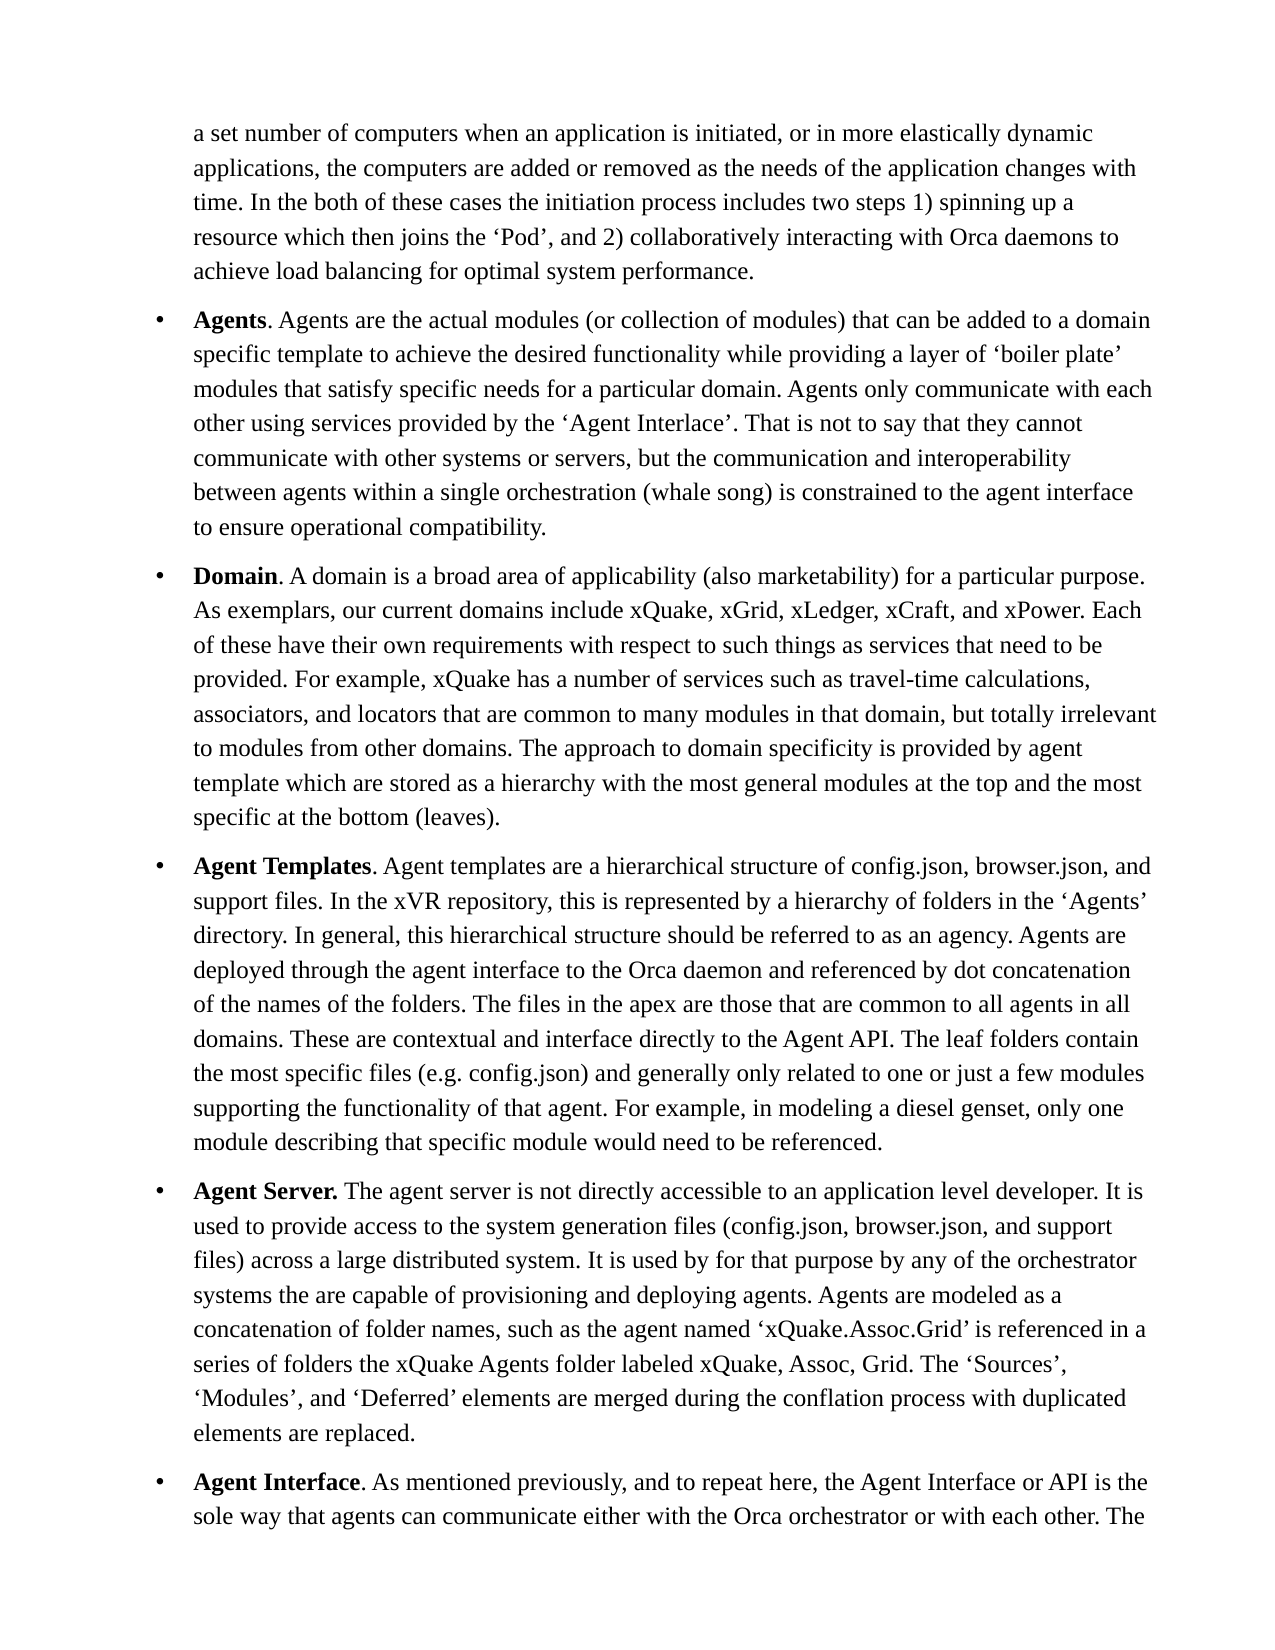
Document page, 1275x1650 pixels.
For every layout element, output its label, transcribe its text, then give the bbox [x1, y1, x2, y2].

list Agent Templates. Agent templates are a hierarchical structure of config.json, browser.json, and support files. In the xVR repository, this is represented by a hierarchy of folders in the ‘Agents’ directory. In general, this hierarchical structure should be referred to as an agency. Agents are deployed through the agent interface to the Orca daemon and referenced by dot concatenation of the names of the folders. The files in the apex are those that are common to all agents in all domains. These are contextual and interface directly to the Agent API. The leaf folders contain the most specific files (e.g. config.json) and generally only related to one or just a few modules supporting the functionality of that agent. For example, in modeling a diesel genset, only one module describing that specific module would need to be referenced. [156, 851, 1157, 1156]
list Agents. Agents are the actual modules (or collection of modules) that can be added to a domain specific template to achieve the desired functionality while providing a layer of ‘boiler plate’ modules that satisfy specific needs for a particular domain. Agents only communicate with each other using services provided by the ‘Agent Interlace’. That is not to say that they cannot communicate with other systems or servers, but the communication and interoperability between agents within a single orchestration (whale song) is constrained to the agent interface to ensure operational compatibility. [156, 305, 1157, 541]
list a set number of computers when an application is initiated, or in more elastically dynamic applications, the computers are added or removed as the needs of the application changes with time. In the both of these cases the initiation process includes two steps 1) spinning up a resource which then joins the ‘Pod’, and 2) collaboratively interacting with Orca daemons to achieve load balancing for optimal system performance. [156, 118, 1157, 285]
list Agent Interface. As mentioned previously, and to repeat here, the Agent Interface or API is the sole way that agents can communicate either with the Orca orchestrator or with each other. The [156, 1467, 1157, 1530]
list Domain. A domain is a broad area of applicability (also marketability) for a particular purpose. As exemplars, our current domains include xQuake, xGrid, xLedger, xCraft, and xPower. Each of these have their own requirements with respect to such things as services that need to be provided. For example, xQuake has a number of services such as travel-time calculations, associators, and locators that are common to many modules in that domain, but totally irrelevant to modules from other domains. The approach to domain specificity is provided by agent template which are stored as a hierarchy with the most general modules at the top and the most specific at the bottom (leaves). [156, 561, 1157, 831]
list Agent Server. The agent server is not directly accessible to an application level developer. It is used to provide access to the system generation files (config.json, browser.json, and support files) across a large distributed system. It is used by for that purpose by any of the orchestrator systems the are capable of provisioning and deploying agents. Agents are modeled as a concatenation of folder names, such as the agent named ‘xQuake.Assoc.Grid’ is referenced in a series of folders the xQuake Agents folder labeled xQuake, Assoc, Grid. The ‘Sources’, ‘Modules’, and ‘Deferred’ elements are merged during the conflation process with duplicated elements are replaced. [156, 1176, 1157, 1446]
